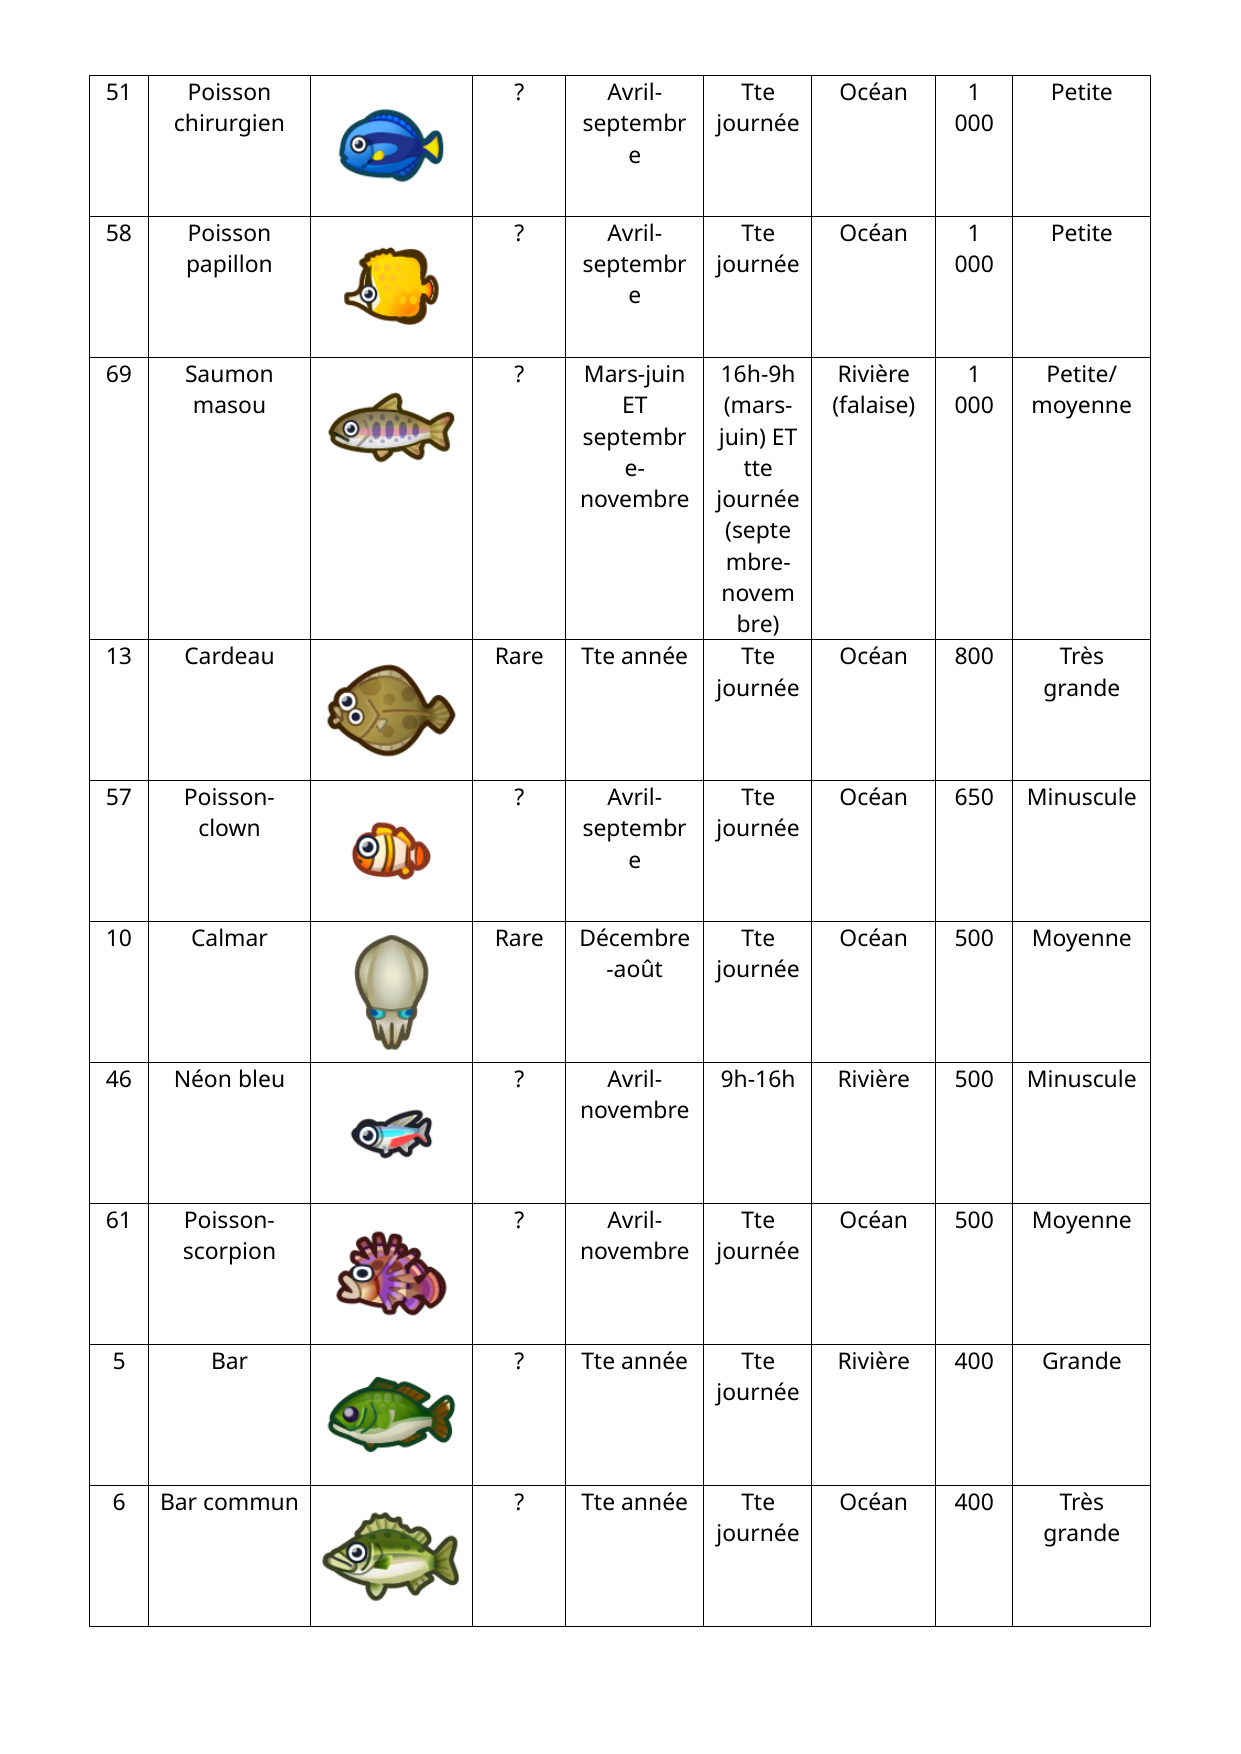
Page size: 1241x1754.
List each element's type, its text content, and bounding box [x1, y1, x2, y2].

table_cell Tte année [566, 1486, 703, 1626]
table_cell [311, 217, 472, 357]
table_cell ? [473, 1486, 565, 1626]
table_cell Tte année [566, 1345, 703, 1485]
table_cell 10 [90, 922, 148, 1062]
table_cell Tte journée [704, 76, 811, 216]
table_cell Moyenne [1013, 922, 1150, 1062]
table_cell Poisson-clown [149, 781, 310, 921]
table_cell Rivière (falaise) [812, 358, 935, 639]
table_cell Petite [1013, 217, 1150, 357]
table_cell [311, 781, 472, 921]
table_cell Avril-novembre [566, 1063, 703, 1203]
table_cell Mars-juin ET septembre-novembre [566, 358, 703, 639]
table_cell 58 [90, 217, 148, 357]
table_cell [311, 1486, 472, 1626]
table_cell 69 [90, 358, 148, 639]
table_cell Tte année [566, 640, 703, 780]
table_cell ? [473, 217, 565, 357]
table_cell Néon bleu [149, 1063, 310, 1203]
table_cell Très grande [1013, 1486, 1150, 1626]
table_cell 9h-16h [704, 1063, 811, 1203]
table_cell 13 [90, 640, 148, 780]
table_cell Avril-novembre [566, 1204, 703, 1344]
table_cell [311, 922, 472, 1062]
table_cell 1 000 [936, 358, 1012, 639]
table_cell [311, 1063, 472, 1203]
table_cell Moyenne [1013, 1204, 1150, 1344]
table_cell [311, 1345, 472, 1485]
table_cell Avril-septembre [566, 76, 703, 216]
table_cell Océan [812, 1204, 935, 1344]
table_cell 650 [936, 781, 1012, 921]
table_cell 57 [90, 781, 148, 921]
table_cell 800 [936, 640, 1012, 780]
table_cell 500 [936, 922, 1012, 1062]
table_cell Bar [149, 1345, 310, 1485]
table_cell 500 [936, 1204, 1012, 1344]
table_cell 6 [90, 1486, 148, 1626]
table_cell 1 000 [936, 76, 1012, 216]
table_cell Rivière [812, 1345, 935, 1485]
table_cell Rivière [812, 1063, 935, 1203]
table_cell 46 [90, 1063, 148, 1203]
table_cell Grande [1013, 1345, 1150, 1485]
table_cell Océan [812, 1486, 935, 1626]
table_cell ? [473, 1204, 565, 1344]
table_cell Petite/moyenne [1013, 358, 1150, 639]
table_cell 61 [90, 1204, 148, 1344]
table_cell Petite [1013, 76, 1150, 216]
table_cell Rare [473, 922, 565, 1062]
table_cell Avril-septembre [566, 217, 703, 357]
table_cell Tte journée [704, 1345, 811, 1485]
table_cell 1 000 [936, 217, 1012, 357]
table_cell Tte journée [704, 1204, 811, 1344]
table_cell 400 [936, 1486, 1012, 1626]
table_cell Décembre-août [566, 922, 703, 1062]
table_cell Saumon masou [149, 358, 310, 639]
table_cell Océan [812, 922, 935, 1062]
table_cell 51 [90, 76, 148, 216]
table_cell Tte journée [704, 922, 811, 1062]
table_cell 16h-9h (mars-juin) ET tte journée (septembre-novembre) [704, 358, 811, 639]
table_cell Bar commun [149, 1486, 310, 1626]
table_cell ? [473, 358, 565, 639]
table_cell 500 [936, 1063, 1012, 1203]
table_cell 400 [936, 1345, 1012, 1485]
table_cell ? [473, 76, 565, 216]
table_cell Poisson chirurgien [149, 76, 310, 216]
table_cell Tte journée [704, 640, 811, 780]
table_cell [311, 640, 472, 780]
table_cell [311, 1204, 472, 1344]
table_cell ? [473, 1063, 565, 1203]
table_cell Calmar [149, 922, 310, 1062]
table_cell Rare [473, 640, 565, 780]
table_cell Tte journée [704, 217, 811, 357]
table_cell Océan [812, 76, 935, 216]
table_cell Avril-septembre [566, 781, 703, 921]
table_cell [311, 76, 472, 216]
table_cell ? [473, 1345, 565, 1485]
table_cell Minuscule [1013, 1063, 1150, 1203]
table_cell Poisson papillon [149, 217, 310, 357]
table_cell 5 [90, 1345, 148, 1485]
table_cell Tte journée [704, 781, 811, 921]
table_cell [311, 358, 472, 639]
table_cell Tte journée [704, 1486, 811, 1626]
table_cell Poisson-scorpion [149, 1204, 310, 1344]
table_cell Très grande [1013, 640, 1150, 780]
table_cell Océan [812, 217, 935, 357]
table_cell Cardeau [149, 640, 310, 780]
table_cell ? [473, 781, 565, 921]
table_cell Océan [812, 781, 935, 921]
table_cell Minuscule [1013, 781, 1150, 921]
table_cell Océan [812, 640, 935, 780]
